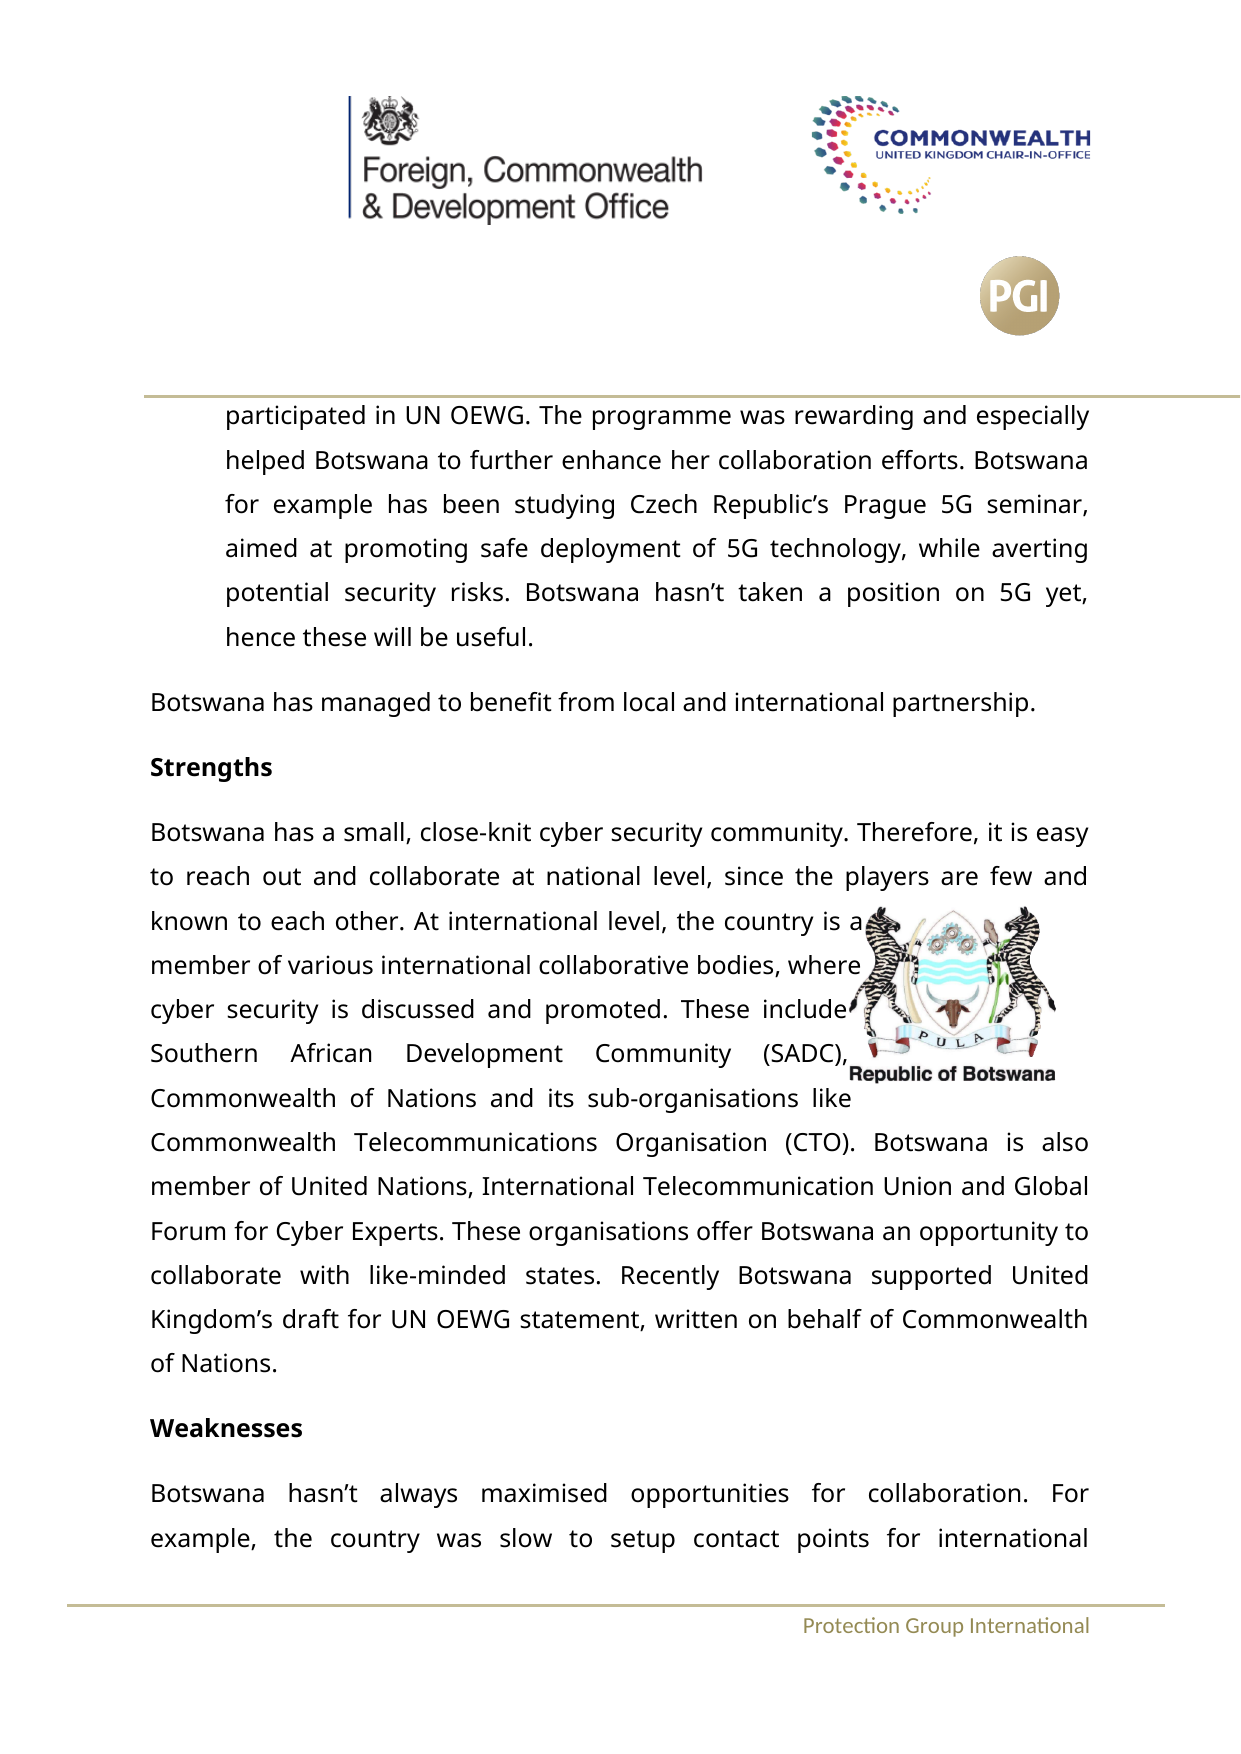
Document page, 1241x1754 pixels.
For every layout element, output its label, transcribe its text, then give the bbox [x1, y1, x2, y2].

text Strengths [150, 749, 1090, 784]
text Weaknesses [150, 1411, 1090, 1445]
text Botswana has managed to benefit from local and international partnership. [150, 684, 1090, 718]
text Botswana hasn’t always maximised opportunities for collaboration. For example, the country was slow to setup contact points for international [150, 1476, 1090, 1554]
text Botswana has a small, close-knit cyber security community. Therefore, it is easy to reach out and collaborate at national level, since the players are few and known to each other. At international level, the country is a member of various international collaborative bodies, where cyber security is discussed and promoted. These include Southern African Development Community (SADC), Commonwealth of Nations and its sub-organisations like Commonwealth Telecommunications Organisation (CTO). Botswana is also member of United Nations, International Telecommunication Union and Global Forum for Cyber Experts. These organisations offer Botswana an opportunity to collaborate with like-minded states. Recently Botswana supported United Kingdom’s draft for UN OEWG statement, written on behalf of Commonwealth of Nations. [150, 815, 1090, 1380]
list participated in UN OEWG. The programme was rewarding and especially helped Botswana to further enhance her collaboration efforts. Botswana for example has been studying Czech Republic’s Prague 5G seminar, aimed at promoting safe deployment of 5G technology, while averting potential security risks. Botswana hasn’t taken a position on 5G yet, hence these will be useful. [225, 398, 1090, 653]
